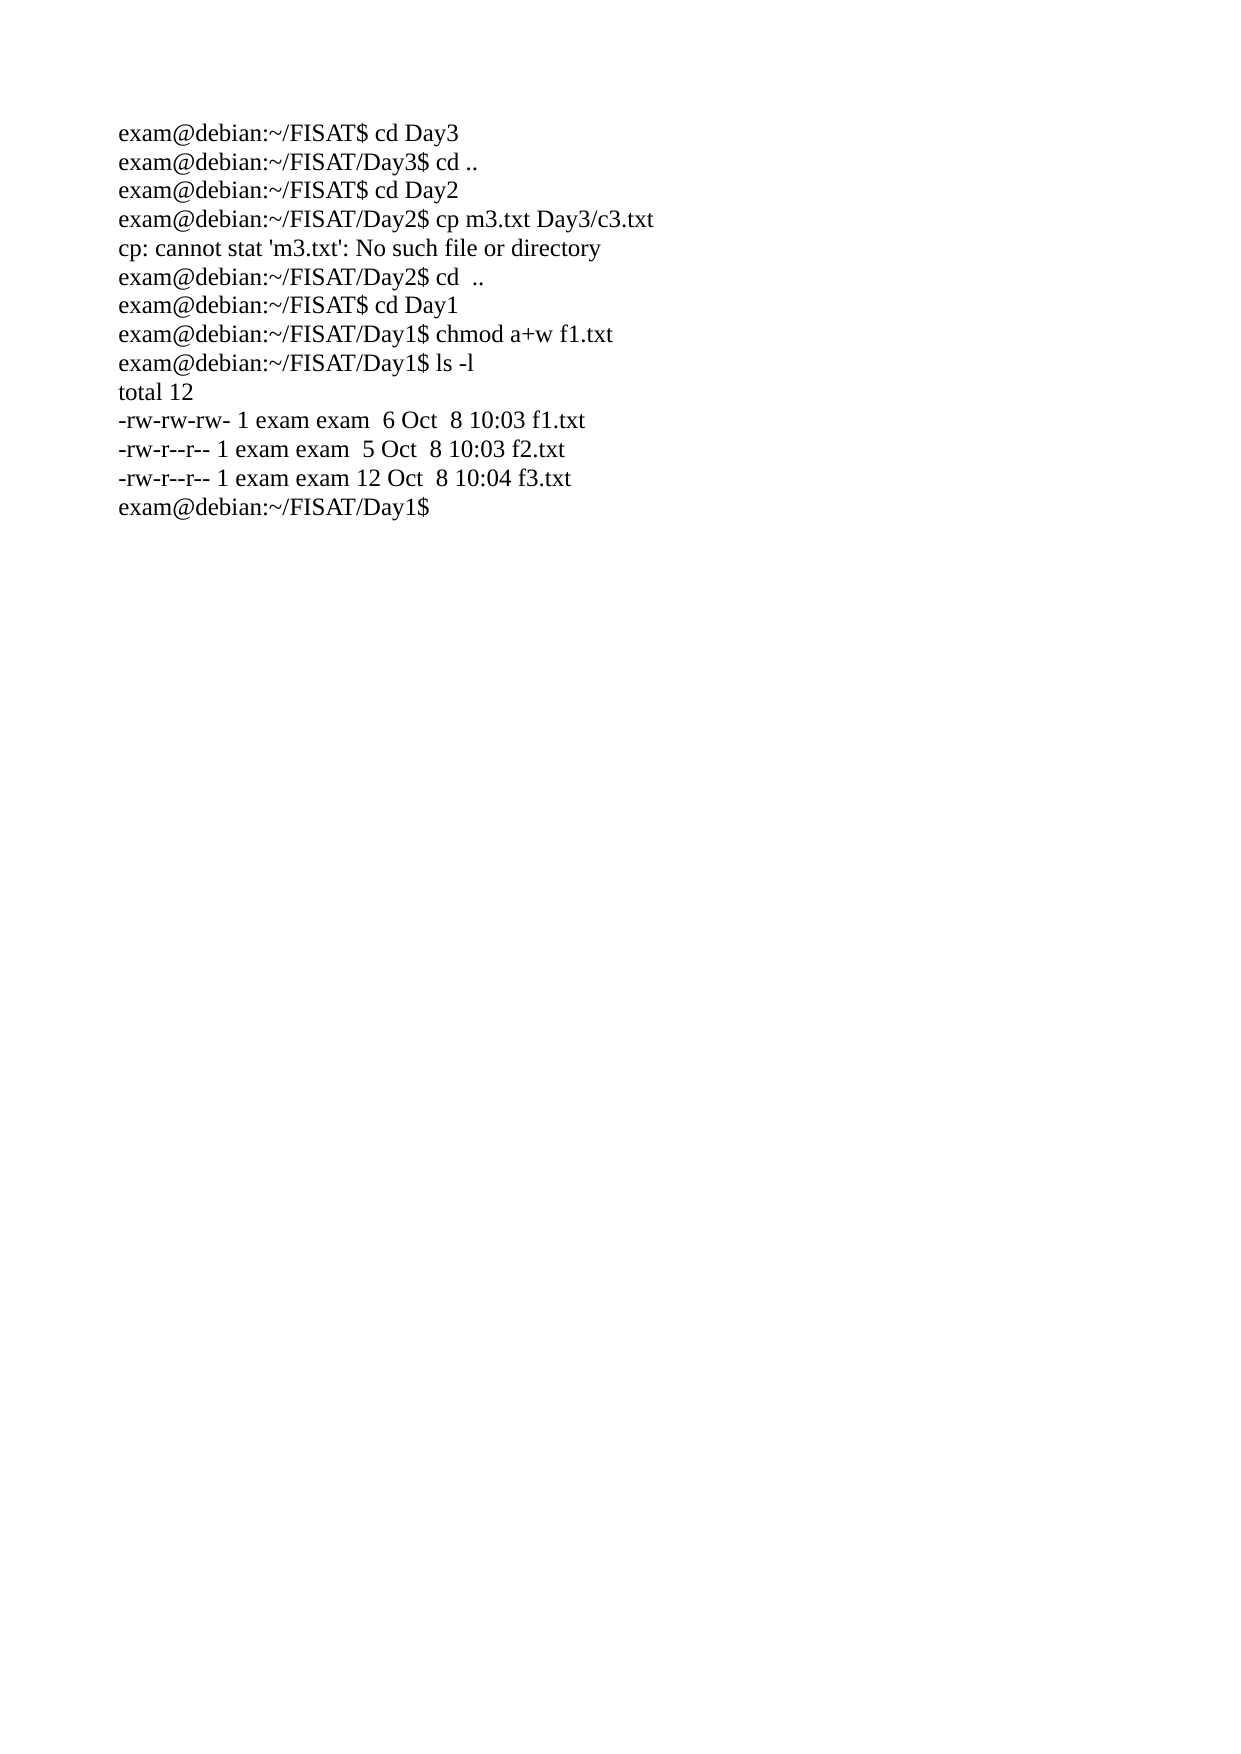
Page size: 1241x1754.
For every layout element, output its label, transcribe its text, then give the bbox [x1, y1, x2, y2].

text -rw-r--r-- 1 exam exam 5 Oct 8 10:03 f2.txt [118, 434, 1122, 463]
text exam@debian:~/FISAT/Day3$ cd .. [118, 147, 1122, 176]
text exam@debian:~/FISAT/Day2$ cp m3.txt Day3/c3.txt [118, 204, 1122, 233]
text total 12 [118, 377, 1122, 406]
text -rw-rw-rw- 1 exam exam 6 Oct 8 10:03 f1.txt [118, 406, 1122, 434]
text exam@debian:~/FISAT$ cd Day1 [118, 291, 1122, 319]
text exam@debian:~/FISAT/Day1$ ls -l [118, 348, 1122, 377]
text exam@debian:~/FISAT/Day1$ chmod a+w f1.txt [118, 319, 1122, 348]
text cp: cannot stat 'm3.txt': No such file or directory [118, 233, 1122, 262]
text exam@debian:~/FISAT/Day1$ [118, 492, 1122, 521]
text exam@debian:~/FISAT$ cd Day3 [118, 118, 1122, 147]
text -rw-r--r-- 1 exam exam 12 Oct 8 10:04 f3.txt [118, 463, 1122, 492]
text exam@debian:~/FISAT$ cd Day2 [118, 176, 1122, 204]
text exam@debian:~/FISAT/Day2$ cd .. [118, 262, 1122, 291]
